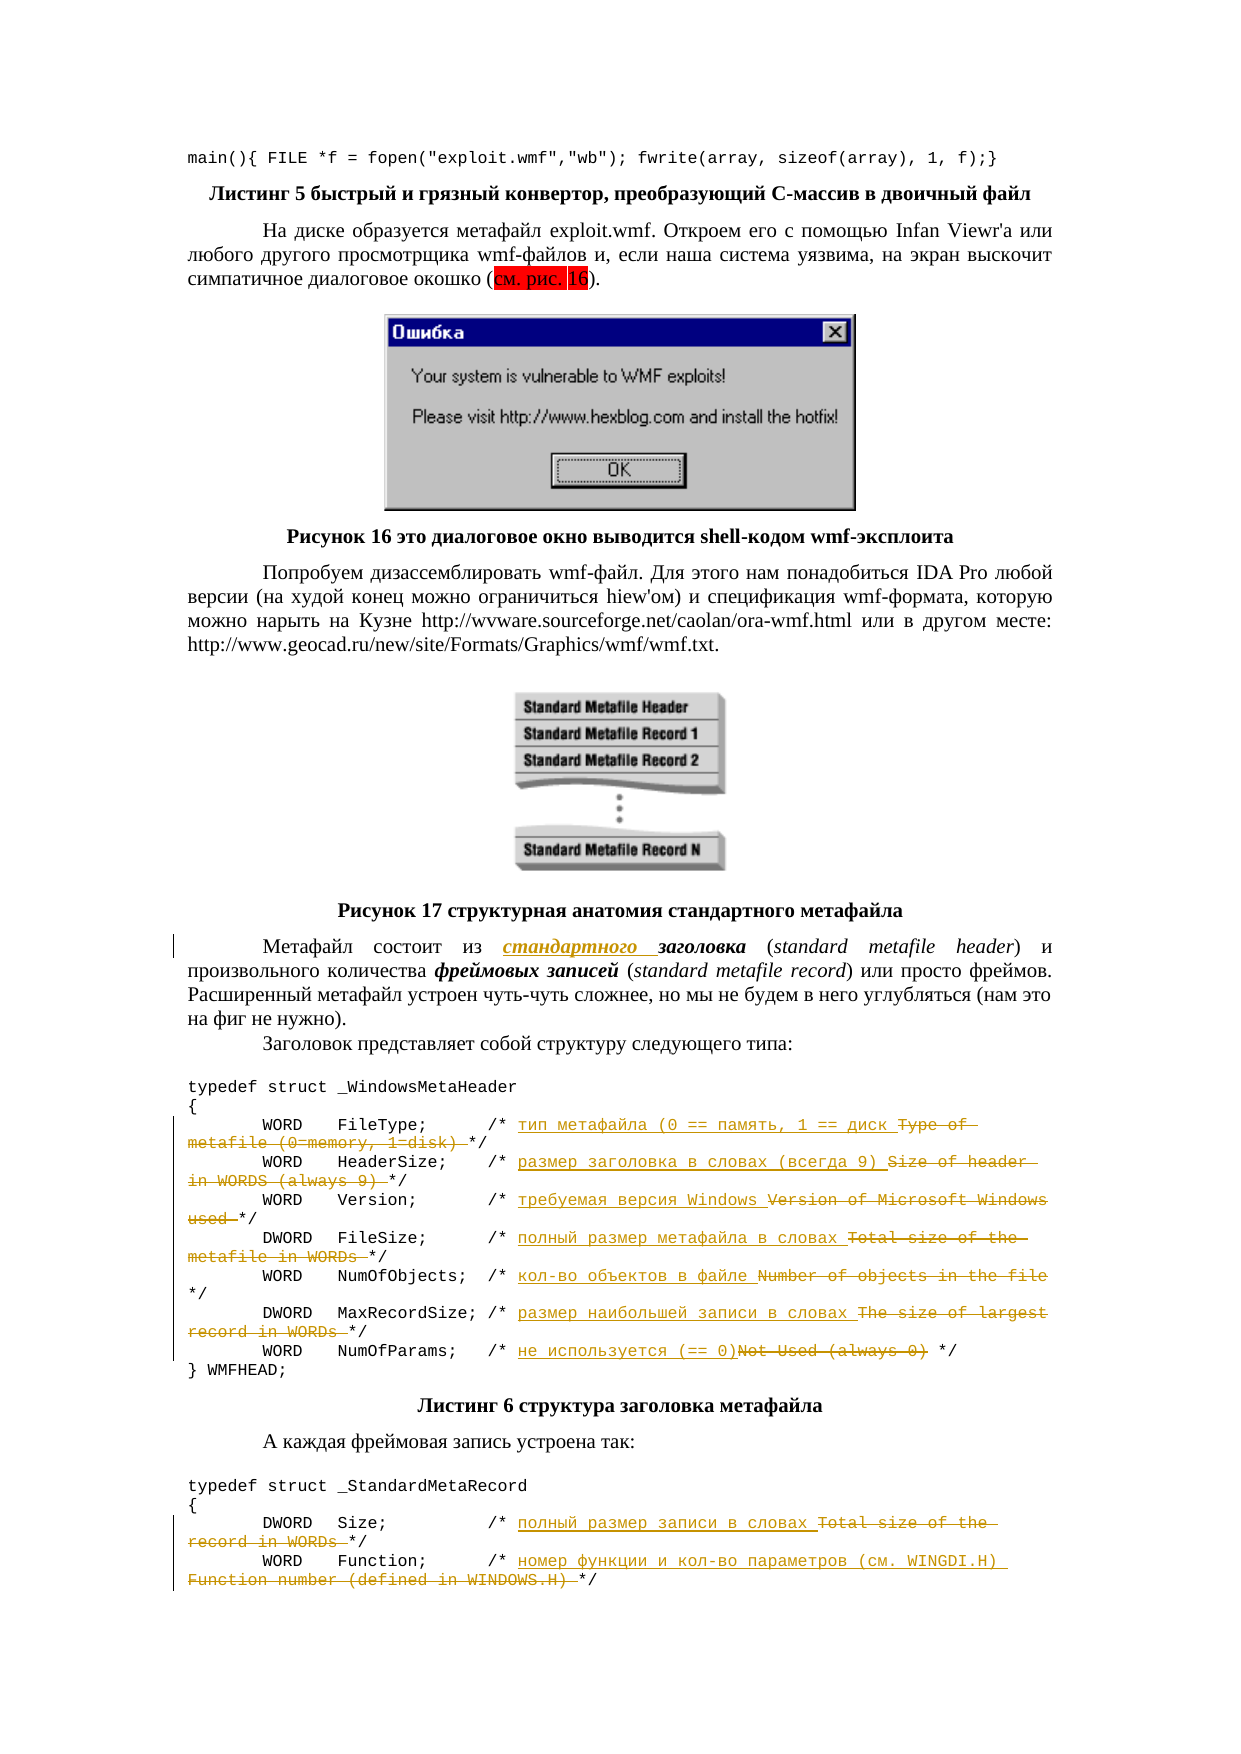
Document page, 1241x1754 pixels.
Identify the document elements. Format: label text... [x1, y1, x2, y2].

text А каждая фреймовая запись устроена так: [187, 1429, 1053, 1453]
text Листинг 6 структура заголовка метафайла [187, 1393, 1053, 1417]
text DWORD FileSize; /* полный размер метафайла в словах */ [187, 1229, 1053, 1267]
picture [384, 314, 856, 511]
text WORD NumOfParams; /* не используется (== 0) */ [187, 1342, 1053, 1361]
text WORD Function; /* номер функции и кол-во параметров (см. WINGDI.H) */ [187, 1553, 1053, 1591]
text main(){ FILE *f = fopen("exploit.wmf","wb"); fwrite(array, sizeof(array), 1, f);} [187, 150, 1053, 169]
text typedef struct _WindowsMetaHeader [187, 1078, 1053, 1097]
text Попробуем дизассемблировать wmf-файл. Для этого нам понадобиться IDA Pro любой версии (на худой конец можно ограничиться hiew'ом) и спецификация wmf-формата, которую можно нарыть на Кузне http://wvware.sourceforge.net/caolan/ora-wmf.html или в другом месте: http://www.geocad.ru/new/site/Formats/Graphics/wmf/wmf.txt. [187, 560, 1053, 656]
text { [187, 1097, 1053, 1116]
text typedef struct _StandardMetaRecord [187, 1477, 1053, 1496]
picture [281, 680, 959, 885]
text } WMFHEAD; [187, 1361, 1053, 1380]
text DWORD MaxRecordSize; /* размер наибольшей записи в словах */ [187, 1305, 1053, 1342]
text WORD Version; /* требуемая версия Windows */ [187, 1192, 1053, 1229]
text { [187, 1496, 1053, 1515]
text Заголовок представляет собой структуру следующего типа: [187, 1030, 1053, 1054]
text Метафайл состоит из стандартного заголовка (standard metafile header) и произвольного количества фреймовых записей (standard metafile record) или просто фреймов. Расширенный метафайл устроен чуть-чуть сложнее, но мы не будем в него углубляться (нам это на фиг не нужно). [187, 934, 1053, 1030]
text DWORD Size; /* полный размер записи в словах */ [187, 1515, 1053, 1553]
text WORD NumOfObjects; /* кол-во объектов в файле */ [187, 1267, 1053, 1305]
text Листинг 5 быстрый и грязный конвертор, преобразующий C-массив в двоичный файл [187, 181, 1053, 205]
text На диске образуется метафайл exploit.wmf. Откроем его с помощью Infan Viewr'а или любого другого просмотрщика wmf-файлов и, если наша система уязвима, на экран выскочит симпатичное диалоговое окошко (см. рис. 16). [187, 218, 1053, 290]
text Рисунок 17 структурная анатомия стандартного метафайла [187, 898, 1053, 922]
text WORD HeaderSize; /* размер заголовка в словах (всегда 9) */ [187, 1154, 1053, 1192]
text WORD FileType; /* тип метафайла (0 == память, 1 == диск */ [187, 1116, 1053, 1154]
text Рисунок 16 это диалоговое окно выводится shell-кодом wmf-эксплоита [187, 523, 1053, 548]
